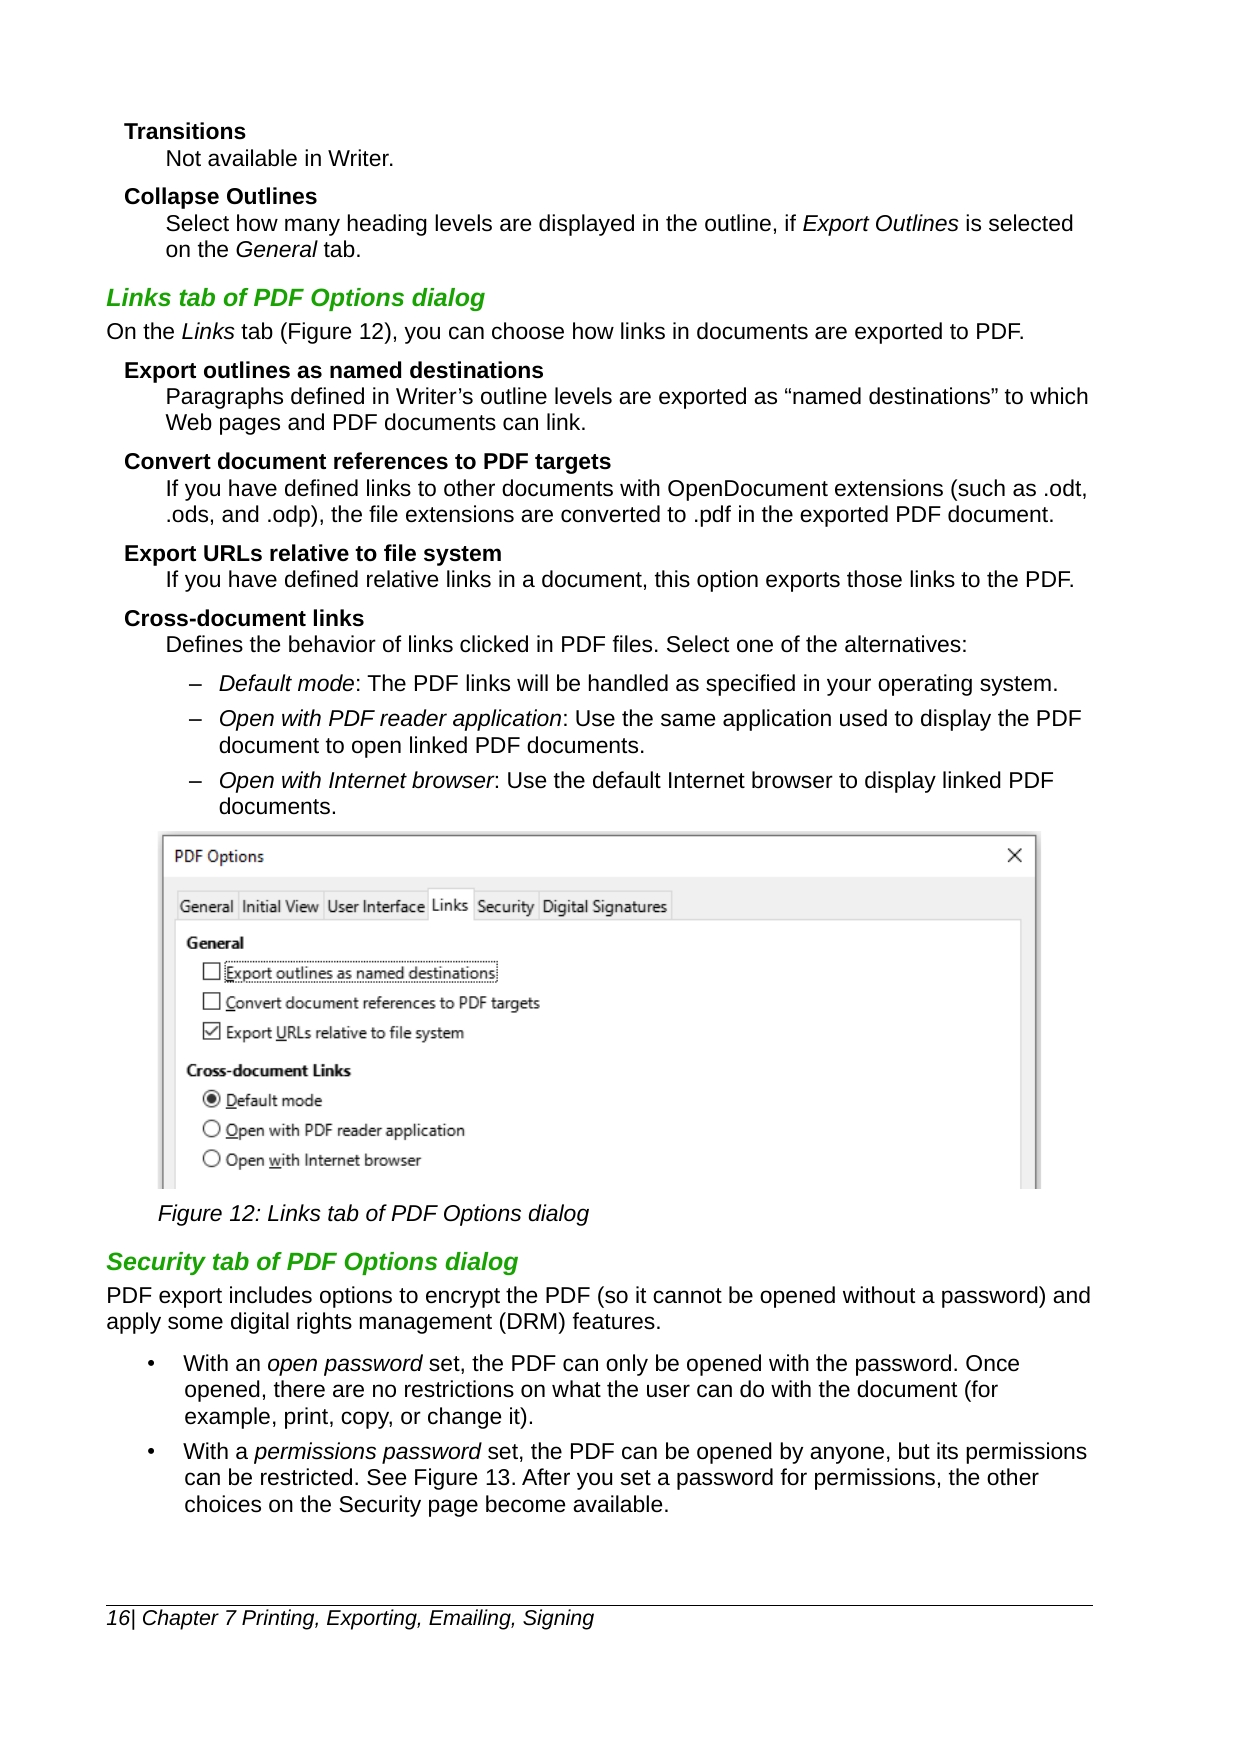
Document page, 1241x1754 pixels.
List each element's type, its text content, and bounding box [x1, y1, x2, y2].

text Export URLs relative to file system [124, 540, 1093, 566]
list Default mode: The PDF links will be handled as specified in your operating system. [189, 670, 1093, 696]
list With a permissions password set, the PDF can be opened by anyone, but its permissions can be restricted. See Figure 13. After you set a password for permissions, the other choices on the Security page become available. [144, 1435, 1093, 1520]
text Select how many heading levels are displayed in the outline, if Export Outlines is selected on the General tab. [165, 210, 1093, 262]
text Export outlines as named destinations [124, 357, 1093, 383]
text Convert document references to PDF targets [124, 448, 1093, 474]
list With an open password set, the PDF can only be opened with the password. Once opened, there are no restrictions on what the user can do with the document (for example, print, copy, or change it). [144, 1347, 1093, 1429]
text Figure 12: Links tab of PDF Options dialog [158, 1200, 1041, 1226]
text If you have defined relative links in a document, this option exports those links to the PDF. [165, 566, 1093, 592]
list Open with PDF reader application: Use the same application used to display the PDF document to open linked PDF documents. [189, 705, 1093, 758]
text Collapse Outlines [124, 183, 1093, 210]
text Defines the behavior of links clicked in PDF files. Select one of the alternatives: [165, 631, 1093, 658]
text If you have defined links to other documents with OpenDocument extensions (such as .odt, .ods, and .odp), the file extensions are converted to .pdf in the exported PDF document. [165, 474, 1093, 527]
text Cross-document links [124, 605, 1093, 631]
text On the Links tab (Figure 12), you can choose how links in documents are exported to PDF. [106, 318, 1093, 344]
list Open with Internet browser: Use the default Internet browser to display linked PDF documents. [189, 767, 1093, 819]
subtitle Security tab of PDF Options dialog [106, 1247, 1093, 1276]
text PDF export includes options to encrypt the PDF (so it cannot be opened without a password) and apply some digital rights management (DRM) features. [106, 1282, 1093, 1334]
text Not available in Writer. [165, 144, 1093, 171]
text Paragraphs defined in Writer’s outline levels are exported as “named destinations” to which Web pages and PDF documents can link. [165, 383, 1093, 436]
text Transitions [124, 118, 1093, 144]
subtitle Links tab of PDF Options dialog [106, 283, 1093, 312]
picture [157, 831, 1042, 1189]
